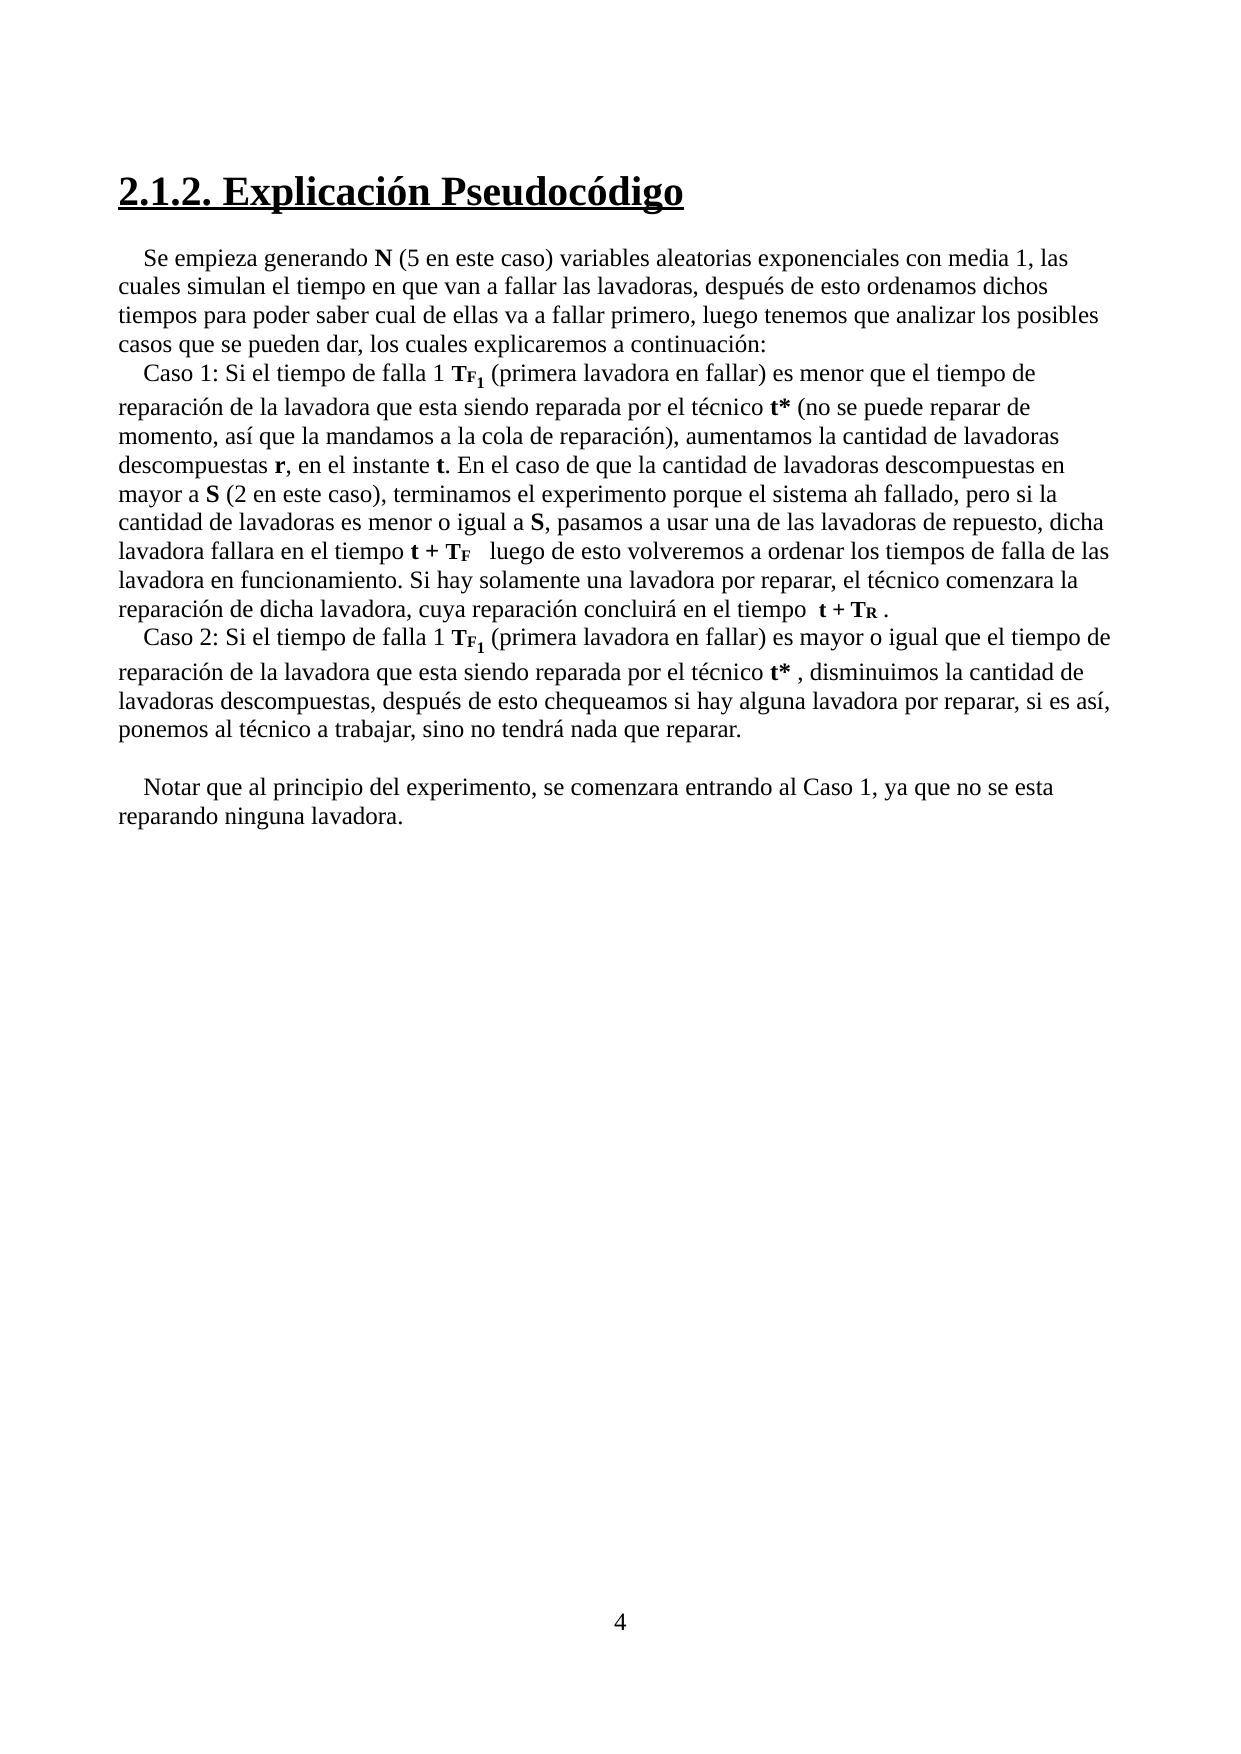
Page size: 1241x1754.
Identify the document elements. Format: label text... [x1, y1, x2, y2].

text 2.1.2. Explicación Pseudocódigo [118, 166, 1122, 214]
text Caso 1: Si el tiempo de falla 1 TF1 (primera lavadora en fallar) es menor que el tiempo de reparación de la lavadora que esta siendo reparada por el técnico t* (no se puede reparar de momento, así que la mandamos a la cola de reparación), aumentamos la cantidad de lavadoras descompuestas r, en el instante t. En el caso de que la cantidad de lavadoras descompuestas en mayor a S (2 en este caso), terminamos el experimento porque el sistema ah fallado, pero si la cantidad de lavadoras es menor o igual a S, pasamos a usar una de las lavadoras de repuesto, dicha lavadora fallara en el tiempo t + TF luego de esto volveremos a ordenar los tiempos de falla de las lavadora en funcionamiento. Si hay solamente una lavadora por reparar, el técnico comenzara la reparación de dicha lavadora, cuya reparación concluirá en el tiempo t + TR . [118, 358, 1122, 622]
text Notar que al principio del experimento, se comenzara entrando al Caso 1, ya que no se esta reparando ninguna lavadora. [118, 772, 1122, 829]
text Caso 2: Si el tiempo de falla 1 TF1 (primera lavadora en fallar) es mayor o igual que el tiempo de reparación de la lavadora que esta siendo reparada por el técnico t* , disminuimos la cantidad de lavadoras descompuestas, después de esto chequeamos si hay alguna lavadora por reparar, si es así, ponemos al técnico a trabajar, sino no tendrá nada que reparar. [118, 622, 1122, 743]
text Se empieza generando N (5 en este caso) variables aleatorias exponenciales con media 1, las cuales simulan el tiempo en que van a fallar las lavadoras, después de esto ordenamos dichos tiempos para poder saber cual de ellas va a fallar primero, luego tenemos que analizar los posibles casos que se pueden dar, los cuales explicaremos a continuación: [118, 243, 1122, 358]
